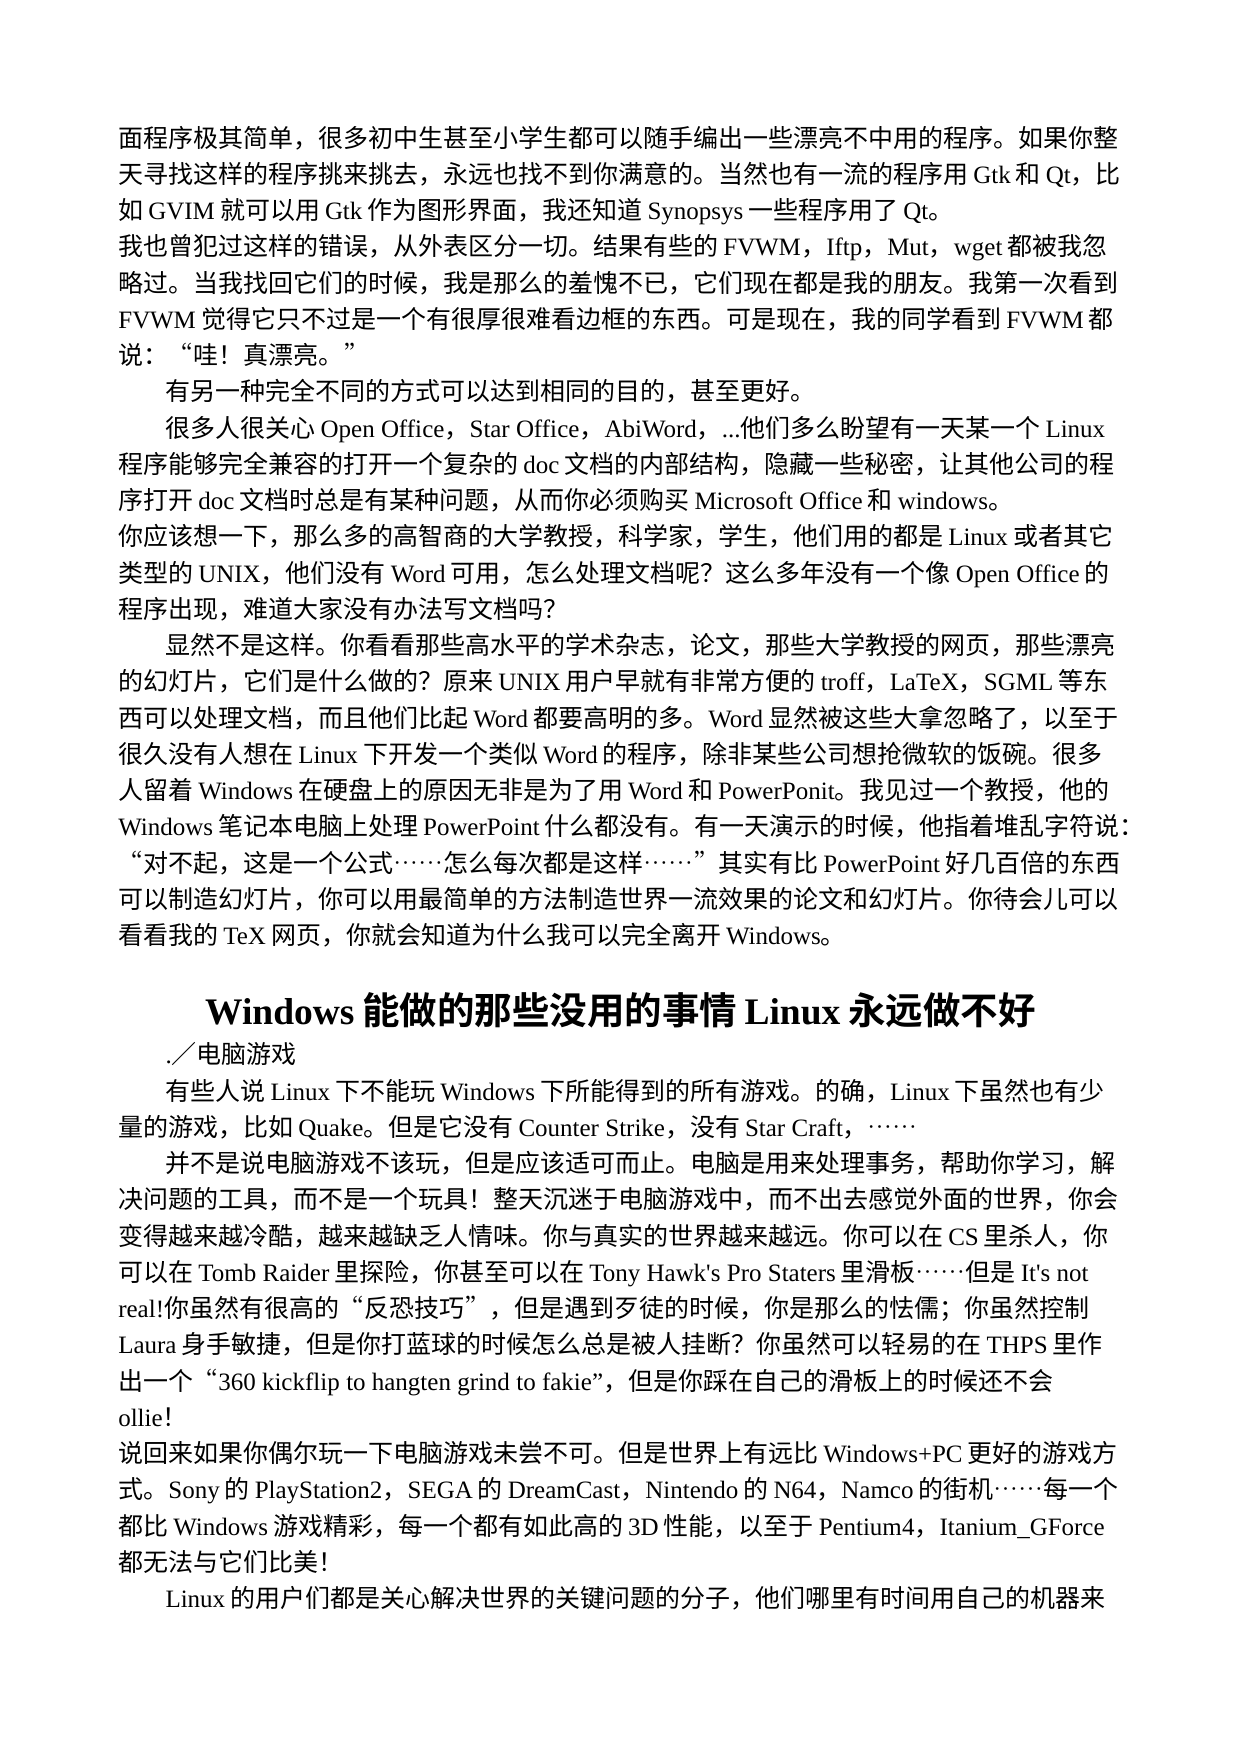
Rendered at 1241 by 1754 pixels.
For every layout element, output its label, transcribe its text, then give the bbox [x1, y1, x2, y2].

text 并不是说电脑游戏不该玩，但是应该适可而止。电脑是用来处理事务，帮助你学习，解决问题的工具，而不是一个玩具！整天沉迷于电脑游戏中，而不出去感觉外面的世界，你会变得越来越冷酷，越来越缺乏人情味。你与真实的世界越来越远。你可以在CS里杀人，你可以在Tomb Raider里探险，你甚至可以在Tony Hawk's Pro Staters里滑板……但是It's not real!你虽然有很高的“反恐技巧”，但是遇到歹徒的时候，你是那么的怯儒；你虽然控制Laura身手敏捷，但是你打蓝球的时候怎么总是被人挂断？你虽然可以轻易的在THPS里作出一个“360 kickflip to hangten grind to fakie”，但是你踩在自己的滑板上的时候还不会ollie！ [118, 1144, 1122, 1434]
text 有些人说Linux下不能玩Windows下所能得到的所有游戏。的确，Linux下虽然也有少量的游戏，比如Quake。但是它没有Counter Strike，没有Star Craft，…… [118, 1071, 1122, 1144]
text 显然不是这样。你看看那些高水平的学术杂志，论文，那些大学教授的网页，那些漂亮的幻灯片，它们是什么做的？原来UNIX用户早就有非常方便的troff，LaTeX，SGML等东西可以处理文档，而且他们比起Word都要高明的多。Word显然被这些大拿忽略了，以至于很久没有人想在Linux下开发一个类似Word的程序，除非某些公司想抢微软的饭碗。很多人留着Windows在硬盘上的原因无非是为了用Word和PowerPonit。我见过一个教授，他的Windows笔记本电脑上处理PowerPoint什么都没有。有一天演示的时候，他指着堆乱字符说：“对不起，这是一个公式……怎么每次都是这样……”其实有比PowerPoint好几百倍的东西可以制造幻灯片，你可以用最简单的方法制造世界一流效果的论文和幻灯片。你待会儿可以看看我的TeX网页，你就会知道为什么我可以完全离开Windows。 [118, 626, 1122, 952]
text 你应该想一下，那么多的高智商的大学教授，科学家，学生，他们用的都是Linux或者其它类型的UNIX，他们没有Word可用，怎么处理文档呢？这么多年没有一个像Open Office的程序出现，难道大家没有办法写文档吗？ [118, 517, 1122, 626]
text Windows能做的那些没用的事情Linux永远做不好 [118, 981, 1122, 1035]
text 说回来如果你偶尔玩一下电脑游戏未尝不可。但是世界上有远比Windows+PC更好的游戏方式。Sony的PlayStation2，SEGA的DreamCast，Nintendo的N64，Namco的街机……每一个都比Windows游戏精彩，每一个都有如此高的3D性能，以至于Pentium4，Itanium_GForce都无法与它们比美！ [118, 1434, 1122, 1579]
text 有另一种完全不同的方式可以达到相同的目的，甚至更好。 [118, 372, 1122, 408]
text .／电脑游戏 [118, 1035, 1122, 1071]
text 很多人很关心Open Office，Star Office，AbiWord，...他们多么盼望有一天某一个Linux程序能够完全兼容的打开一个复杂的doc文档的内部结构，隐藏一些秘密，让其他公司的程序打开doc文档时总是有某种问题，从而你必须购买Microsoft Office和windows。 [118, 408, 1122, 517]
text Linux的用户们都是关心解决世界的关键问题的分子，他们哪里有时间用自己的机器来 [118, 1579, 1122, 1615]
text 面程序极其简单，很多初中生甚至小学生都可以随手编出一些漂亮不中用的程序。如果你整天寻找这样的程序挑来挑去，永远也找不到你满意的。当然也有一流的程序用Gtk和Qt，比如GVIM就可以用Gtk作为图形界面，我还知道Synopsys一些程序用了Qt。 [118, 118, 1122, 227]
text 我也曾犯过这样的错误，从外表区分一切。结果有些的FVWM，Iftp，Mut，wget都被我忽略过。当我找回它们的时候，我是那么的羞愧不已，它们现在都是我的朋友。我第一次看到FVWM觉得它只不过是一个有很厚很难看边框的东西。可是现在，我的同学看到FVWM都说：“哇！真漂亮。” [118, 227, 1122, 372]
